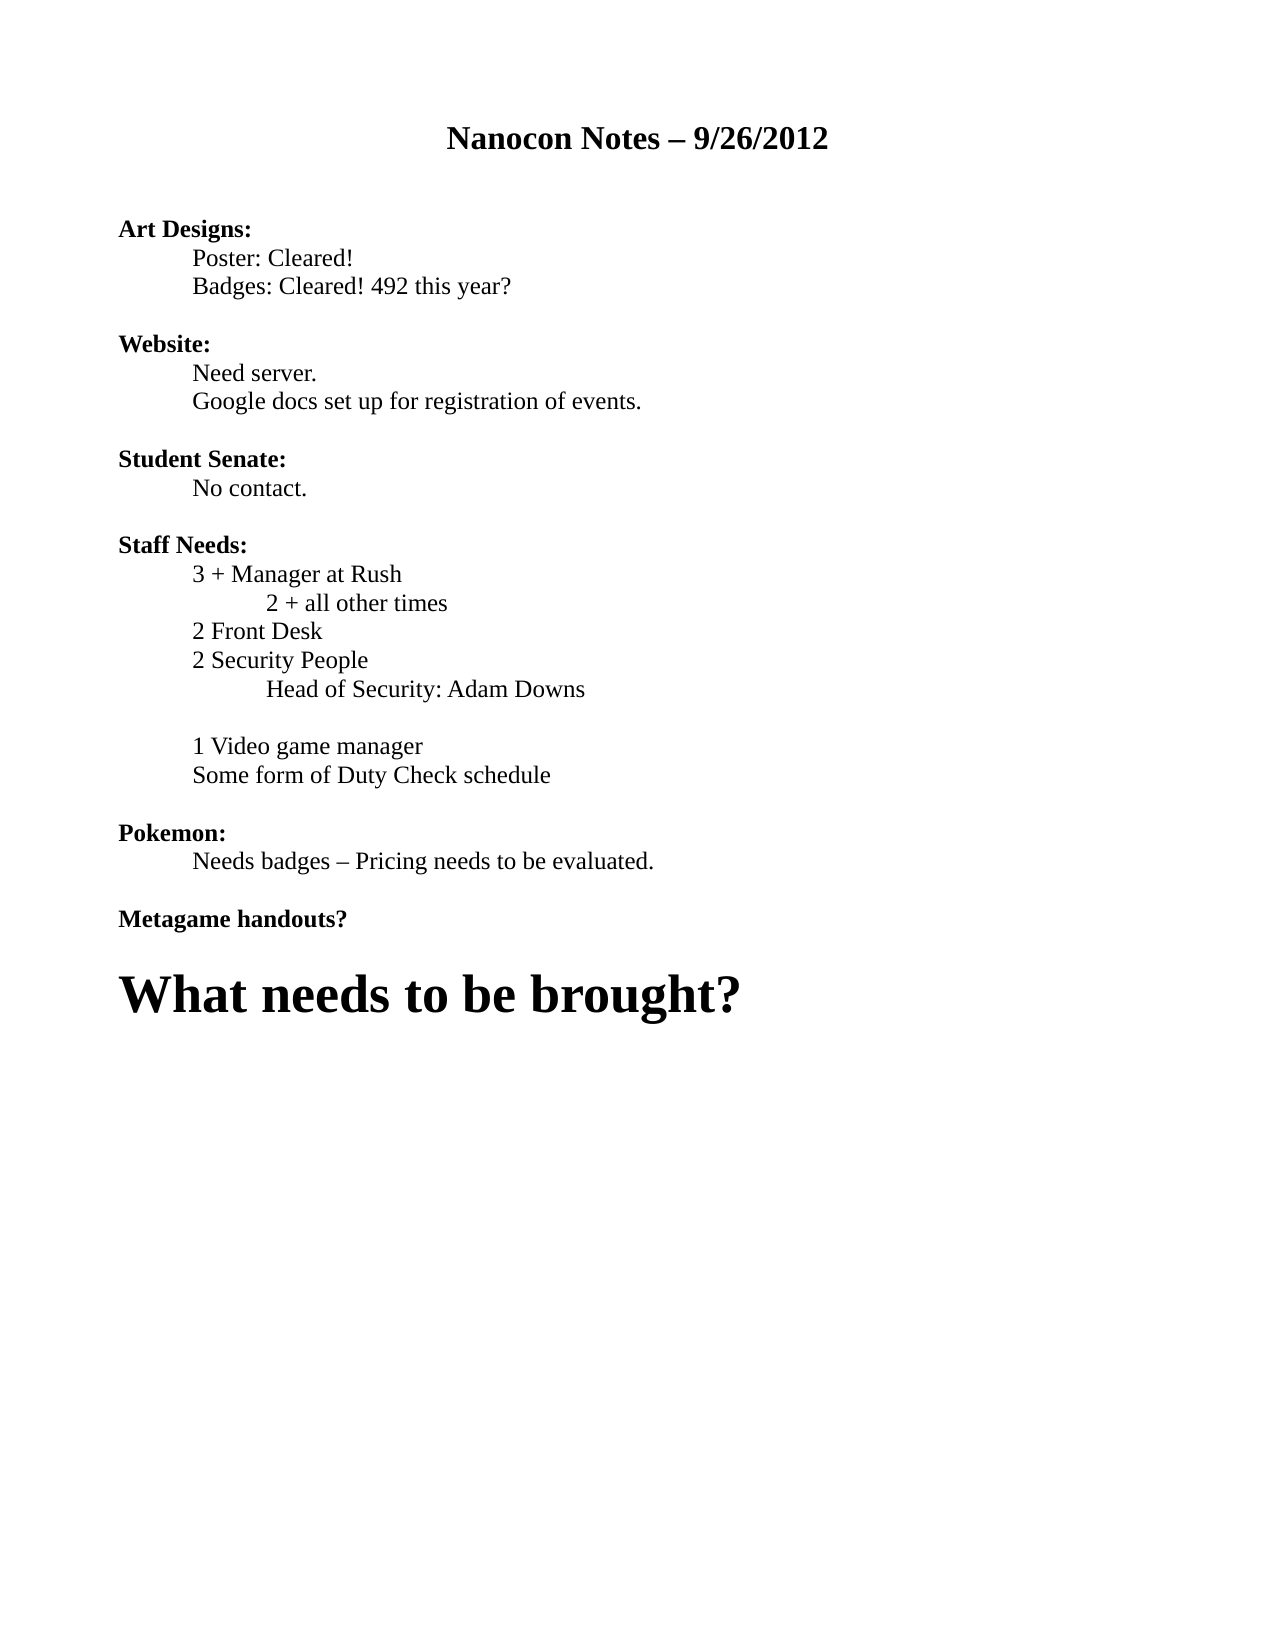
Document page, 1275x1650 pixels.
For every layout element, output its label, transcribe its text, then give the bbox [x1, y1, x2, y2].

text Poster: Cleared! [118, 243, 1157, 271]
text Google docs set up for registration of events. [118, 386, 1157, 415]
text 2 + all other times [118, 588, 1157, 616]
text Head of Security: Adam Downs [118, 674, 1157, 703]
text 2 Front Desk [118, 616, 1157, 645]
text Some form of Duty Check schedule [118, 760, 1157, 789]
text Pokemon: [118, 818, 1157, 846]
text Nanocon Notes – 9/26/2012 [118, 118, 1157, 156]
text 2 Security People [118, 645, 1157, 674]
text Need server. [118, 358, 1157, 386]
text No contact. [118, 473, 1157, 501]
text Badges: Cleared! 492 this year? [118, 271, 1157, 300]
text Student Senate: [118, 444, 1157, 473]
text Staff Needs: [118, 530, 1157, 559]
text Metagame handouts? [118, 904, 1157, 933]
text Needs badges – Pricing needs to be evaluated. [118, 846, 1157, 875]
text 3 + Manager at Rush [118, 559, 1157, 588]
text Website: [118, 329, 1157, 358]
text What needs to be brought? [118, 961, 1157, 1024]
text 1 Video game manager [118, 731, 1157, 760]
text Art Designs: [118, 214, 1157, 243]
